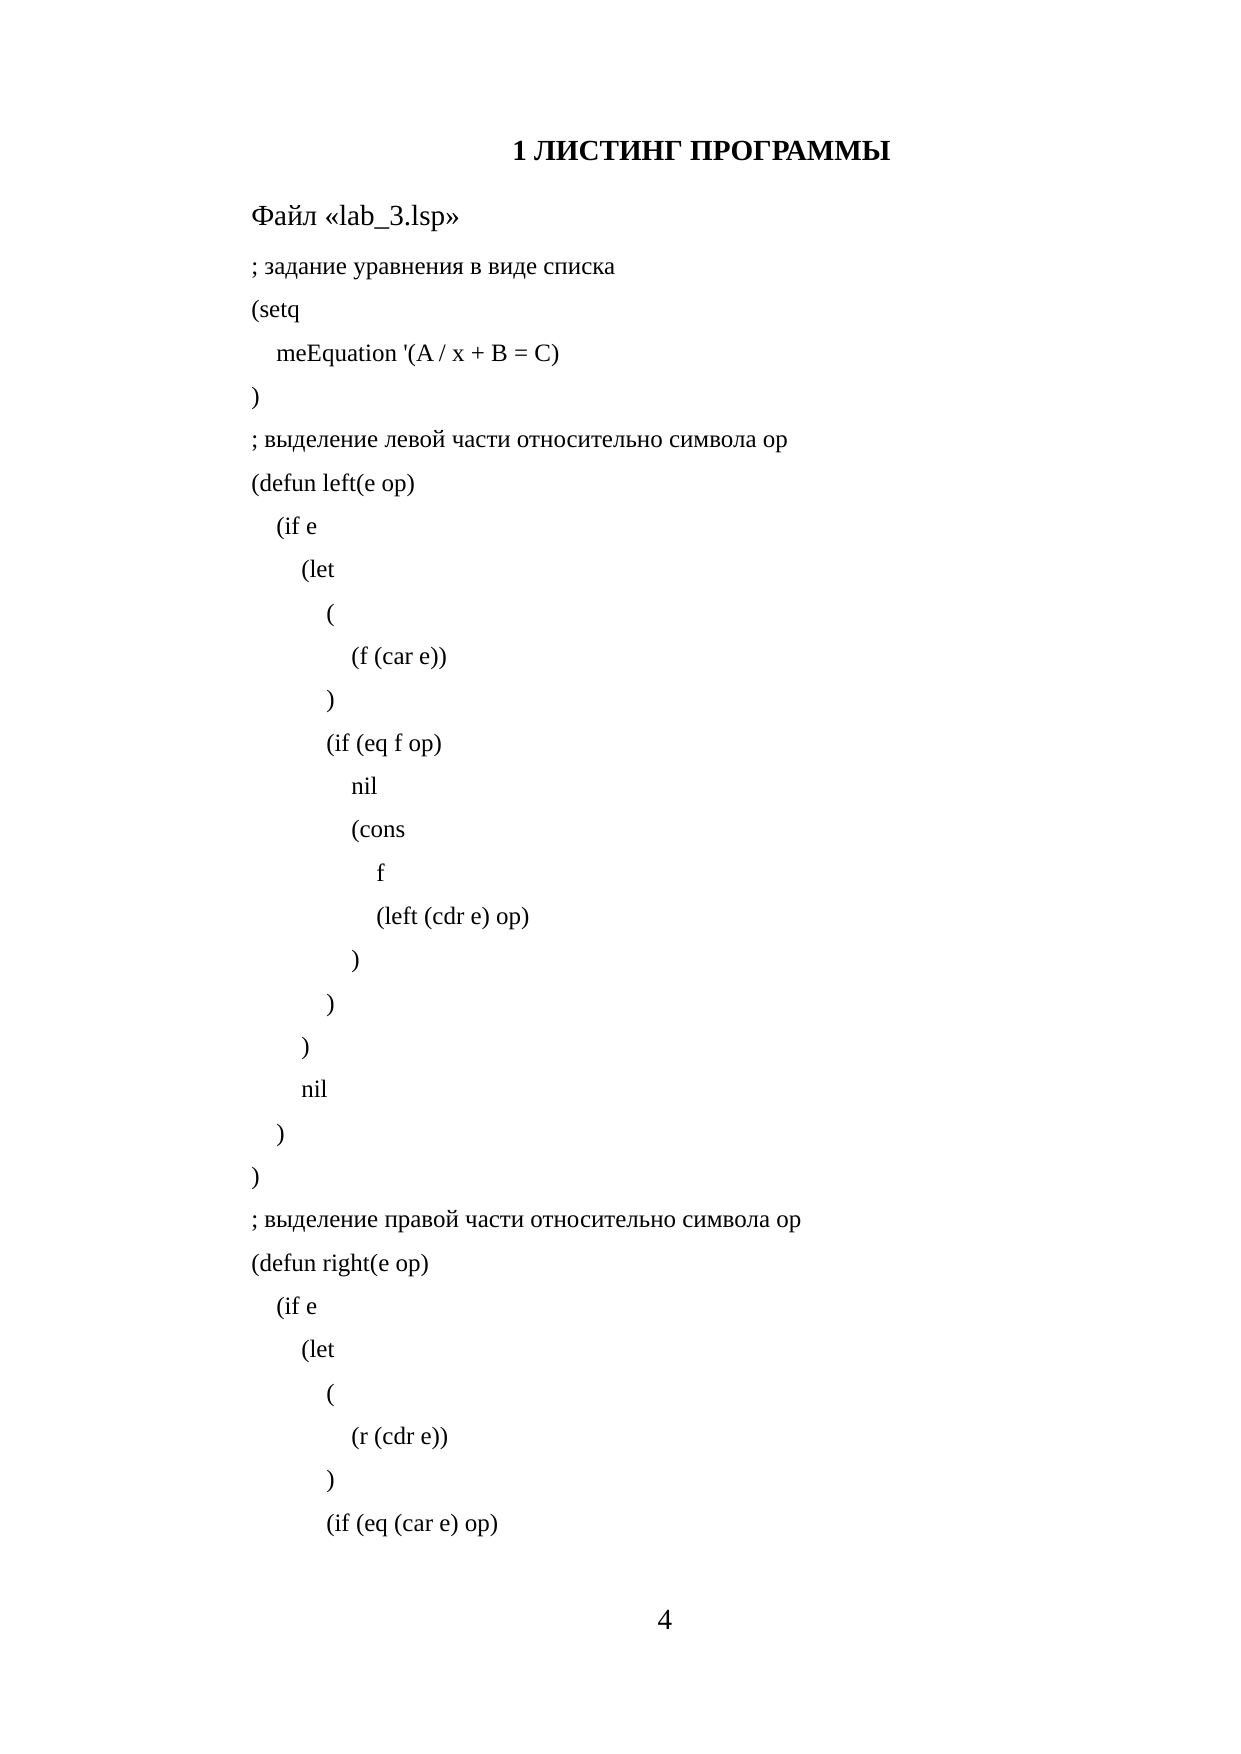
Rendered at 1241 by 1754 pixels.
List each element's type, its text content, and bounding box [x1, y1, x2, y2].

text (if e [177, 1291, 1152, 1320]
text ) [177, 1118, 1152, 1147]
text (r (cdr e)) [177, 1421, 1152, 1450]
text Файл «lab_3.lsp» [177, 198, 1152, 232]
text (let [177, 554, 1152, 583]
text ) [177, 944, 1152, 973]
text nil [177, 771, 1152, 800]
text (if e [177, 511, 1152, 540]
subtitle Листинг программы [251, 133, 1152, 166]
text (setq [177, 294, 1152, 323]
text ; выделение левой части относительно символа op [177, 424, 1152, 453]
text (left (cdr e) op) [177, 901, 1152, 930]
text ) [177, 684, 1152, 713]
text (defun right(e op) [177, 1248, 1152, 1277]
text (if (eq f op) [177, 728, 1152, 757]
text ( [177, 598, 1152, 627]
text (defun left(e op) [177, 468, 1152, 497]
text (if (eq (car e) op) [177, 1508, 1152, 1537]
text meEquation '(A / x + B = C) [177, 338, 1152, 367]
text ; задание уравнения в виде списка [177, 251, 1152, 280]
text ) [177, 1161, 1152, 1190]
text (let [177, 1334, 1152, 1363]
text nil [177, 1074, 1152, 1103]
text ) [177, 1464, 1152, 1493]
text ) [177, 1031, 1152, 1060]
text ) [177, 381, 1152, 410]
text (f (car e)) [177, 641, 1152, 670]
text (cons [177, 814, 1152, 843]
text f [177, 858, 1152, 887]
text ( [177, 1378, 1152, 1407]
text ) [177, 988, 1152, 1017]
text ; выделение правой части относительно символа op [177, 1204, 1152, 1233]
